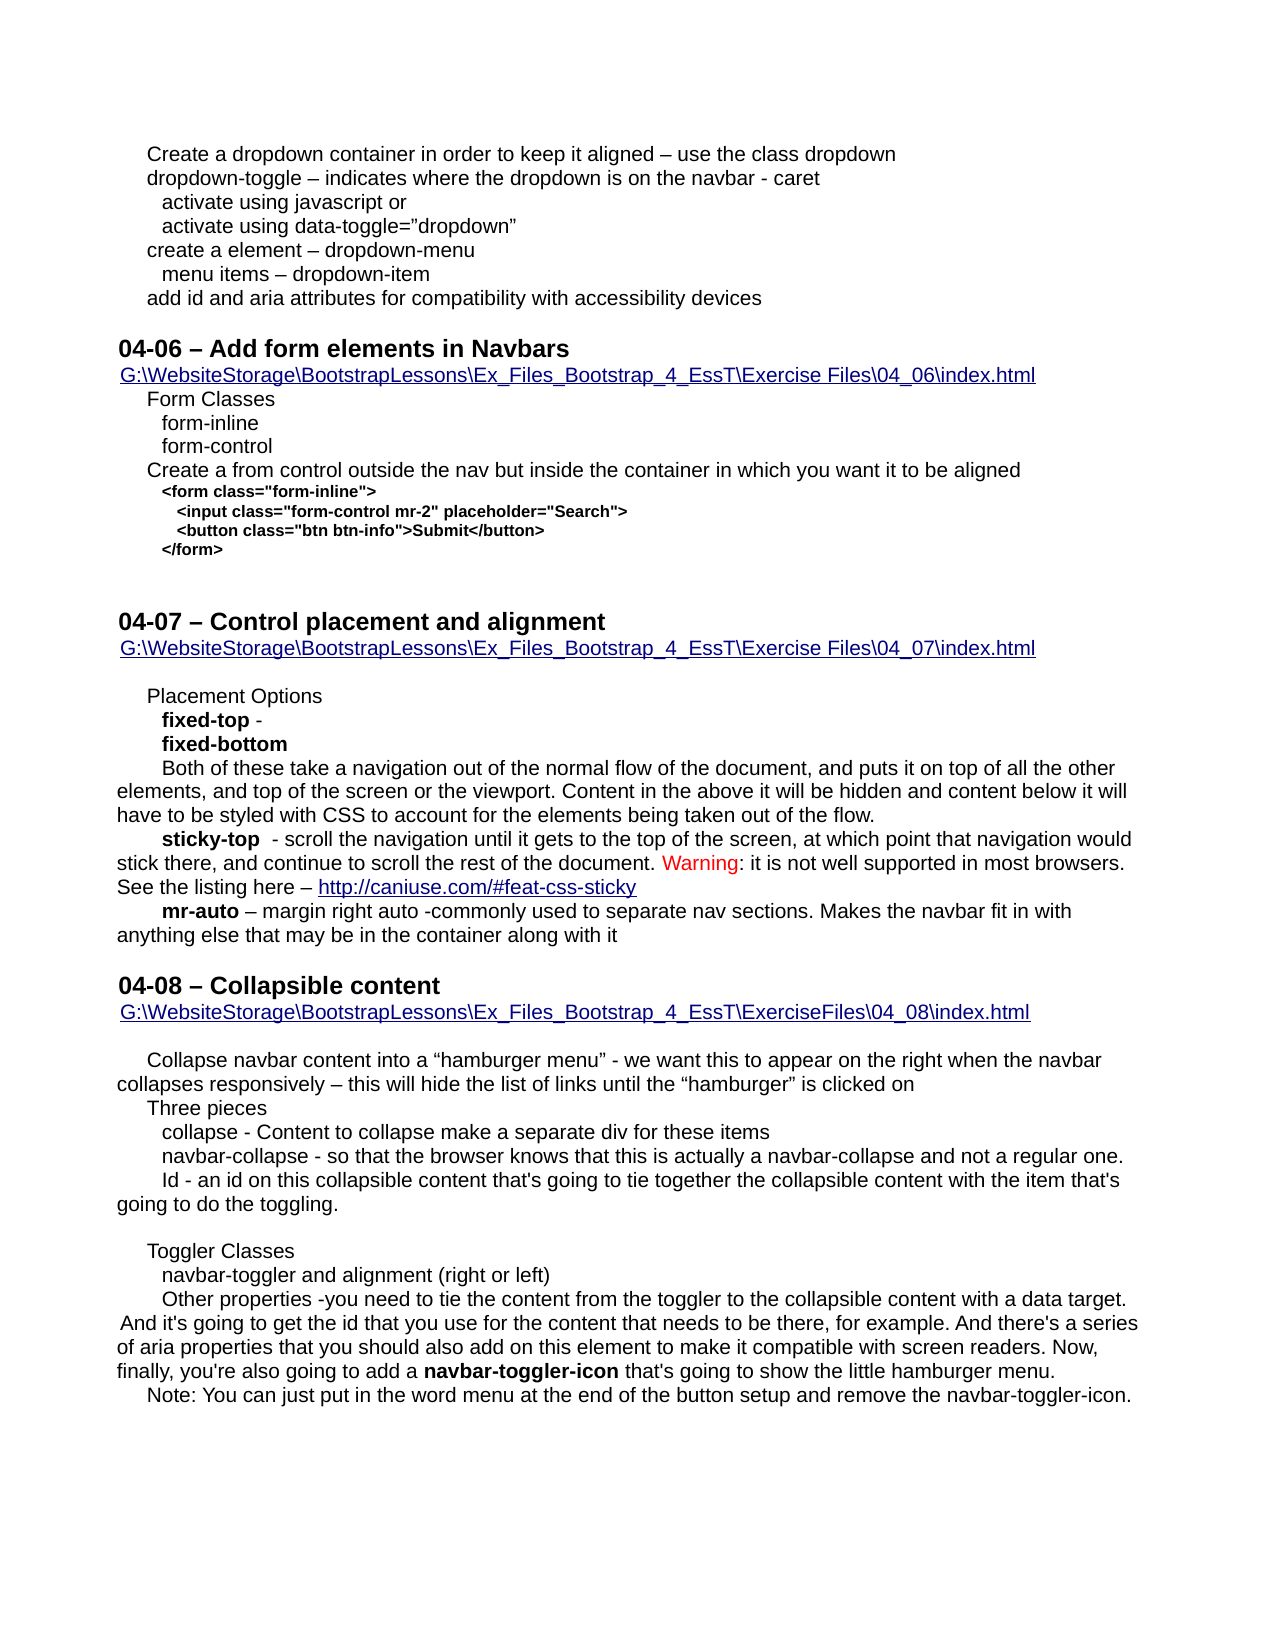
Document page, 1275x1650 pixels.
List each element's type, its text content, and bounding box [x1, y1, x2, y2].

text Form Classes [117, 386, 1157, 410]
text Create a from control outside the nav but inside the container in which you want it to be aligned [117, 458, 1157, 482]
text Other properties -you need to tie the content from the toggler to the collapsible content with a data target. [117, 1287, 1157, 1311]
text form-control [117, 434, 1157, 458]
text Note: You can just put in the word menu at the end of the button setup and remove the navbar-toggler-icon. [117, 1383, 1157, 1407]
text Collapse navbar content into a “hamburger menu” - we want this to appear on the right when the navbar collapses responsively – this will hide the list of links until the “hamburger” is clicked on [117, 1048, 1157, 1096]
text menu items – dropdown-item [117, 262, 1157, 286]
text fixed-top - [117, 707, 1157, 731]
text Three pieces [117, 1096, 1157, 1119]
text fixed-bottom [117, 731, 1157, 755]
subtitle 04-07 – Control placement and alignment [118, 607, 1157, 636]
text sticky-top - scroll the navigation until it gets to the top of the screen, at which point that navigation would stick there, and continue to scroll the rest of the document. Warning: it is not well supported in most browsers. See the listing here – http://caniuse.com/#feat-css-sticky [117, 827, 1157, 899]
text <form class="form-inline"> [117, 482, 1157, 501]
text collapse - Content to collapse make a separate div for these items [117, 1119, 1157, 1143]
text G:\WebsiteStorage\BootstrapLessons\Ex_Files_Bootstrap_4_EssT\Exercise Files\04_07\index.html [117, 636, 1157, 659]
text Both of these take a navigation out of the normal flow of the document, and puts it on top of all the other elements, and top of the screen or the viewport. Content in the above it will be hidden and content below it will have to be styled with CSS to account for the elements being taken out of the flow. [117, 755, 1157, 827]
text navbar-toggler and alignment (right or left) [117, 1263, 1157, 1287]
text dropdown-toggle – indicates where the dropdown is on the navbar - caret [117, 166, 1157, 190]
text <button class="btn btn-info">Submit</button> [117, 521, 1157, 540]
text G:\WebsiteStorage\BootstrapLessons\Ex_Files_Bootstrap_4_EssT\ExerciseFiles\04_08\index.html [117, 1000, 1157, 1024]
text add id and aria attributes for compatibility with accessibility devices [117, 286, 1157, 310]
text form-inline [117, 410, 1157, 434]
text Toggler Classes [117, 1239, 1157, 1263]
text </form> [117, 540, 1157, 559]
text activate using data-toggle=”dropdown” [117, 214, 1157, 238]
text G:\WebsiteStorage\BootstrapLessons\Ex_Files_Bootstrap_4_EssT\Exercise Files\04_06\index.html [117, 362, 1157, 386]
text And it's going to get the id that you use for the content that needs to be there, for example. And there's a series of aria properties that you should also add on this element to make it compatible with screen readers. Now, finally, you're also going to add a navbar-toggler-icon that's going to show the little hamburger menu. [117, 1311, 1157, 1383]
text <input class="form-control mr-2" placeholder="Search"> [117, 501, 1157, 521]
text Placement Options [117, 683, 1157, 707]
subtitle 04-06 – Add form elements in Navbars [118, 334, 1157, 362]
text mr-auto – margin right auto -commonly used to separate nav sections. Makes the navbar fit in with anything else that may be in the container along with it [117, 899, 1157, 947]
text navbar-collapse - so that the browser knows that this is actually a navbar-collapse and not a regular one. [117, 1143, 1157, 1167]
text Id - an id on this collapsible content that's going to tie together the collapsible content with the item that's going to do the toggling. [117, 1167, 1157, 1215]
subtitle 04-08 – Collapsible content [118, 971, 1157, 1000]
text create a element – dropdown-menu [117, 238, 1157, 262]
text activate using javascript or [117, 190, 1157, 214]
text Create a dropdown container in order to keep it aligned – use the class dropdown [117, 142, 1157, 166]
